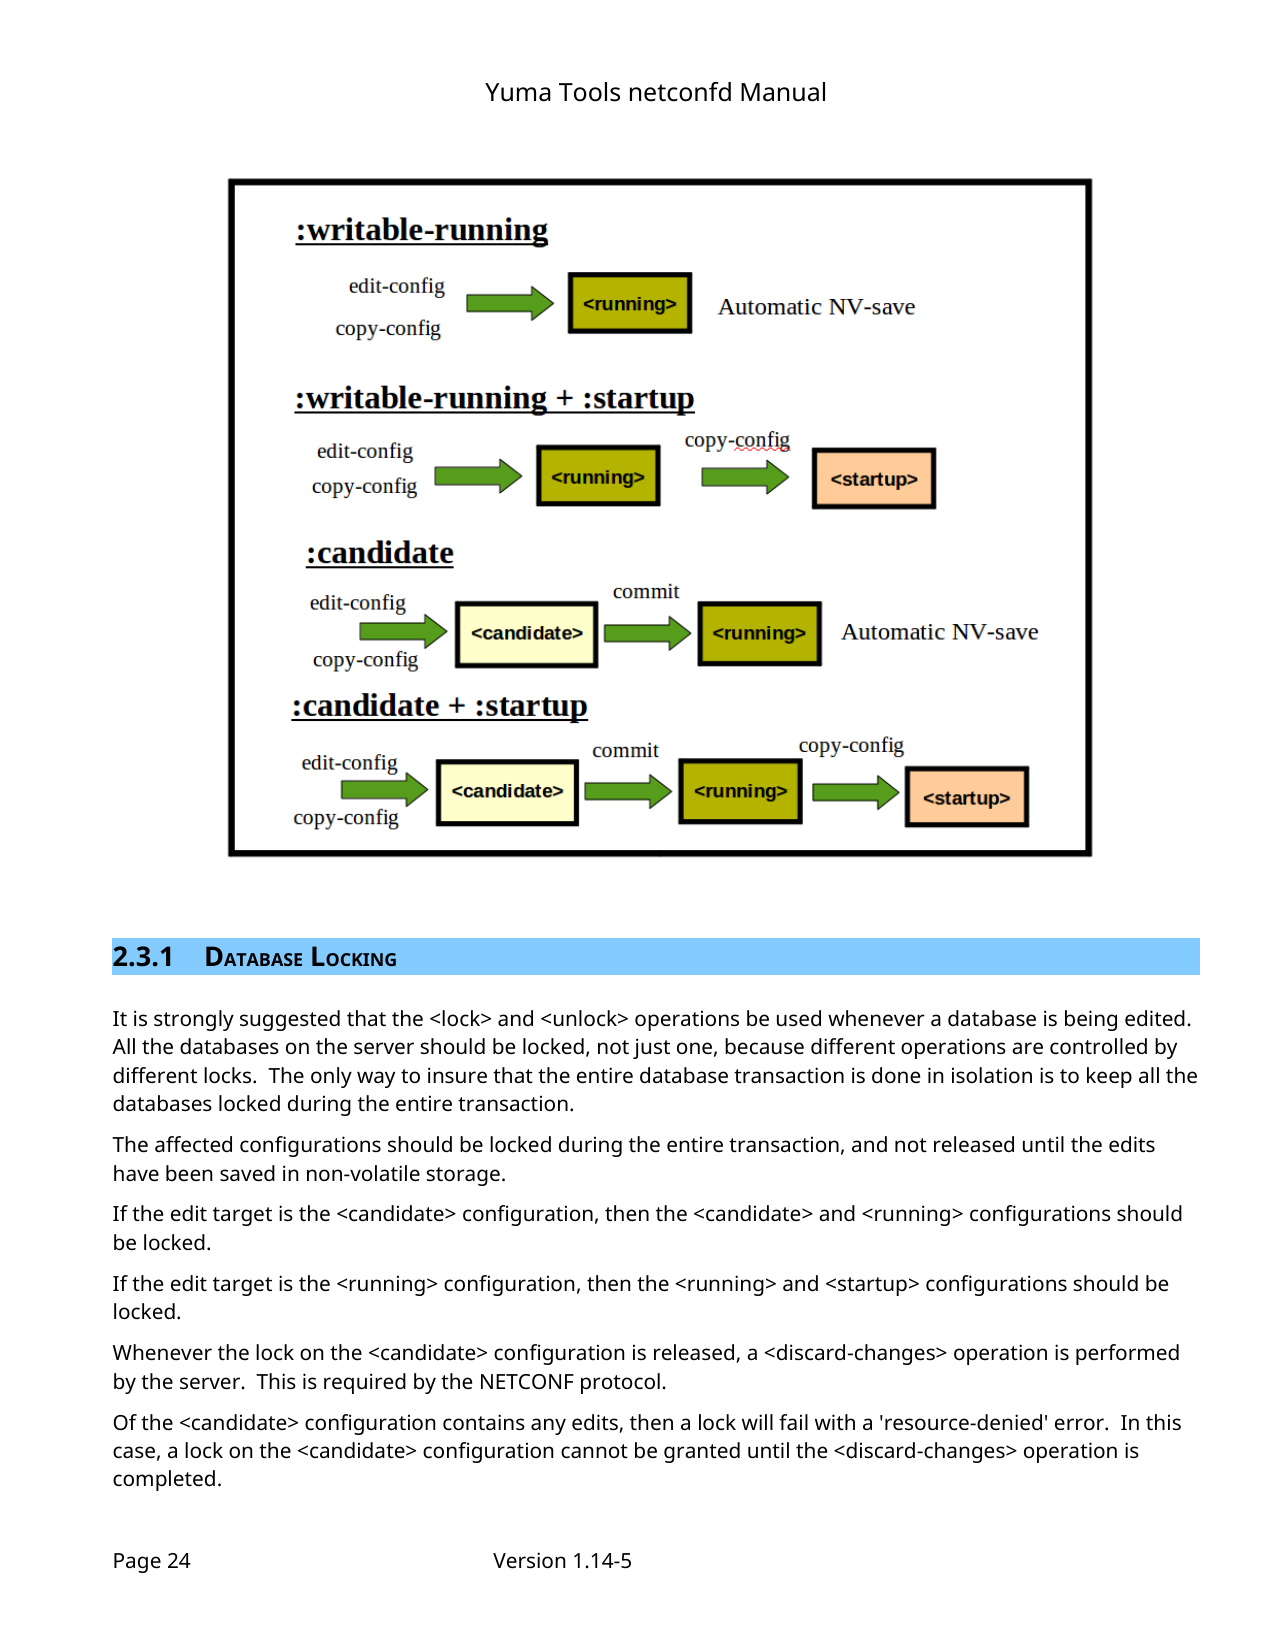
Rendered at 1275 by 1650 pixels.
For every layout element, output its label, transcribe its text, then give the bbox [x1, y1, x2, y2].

subtitle Database Locking [112, 938, 1200, 975]
text If the edit target is the <running> configuration, then the <running> and <startup> configurations should be locked. [112, 1269, 1200, 1326]
text It is strongly suggested that the <lock> and <unlock> operations be used whenever a database is being edited. All the databases on the server should be locked, not just one, because different operations are controlled by different locks. The only way to insure that the entire database transaction is done in isolation is to keep all the databases locked during the entire transaction. [112, 1004, 1200, 1118]
text Whenever the lock on the <candidate> configuration is released, a <discard-changes> operation is performed by the server. This is required by the NETCONF protocol. [112, 1338, 1200, 1395]
text If the edit target is the <candidate> configuration, then the <candidate> and <running> configurations should be locked. [112, 1199, 1200, 1256]
text Of the <candidate> configuration contains any edits, then a lock will fail with a 'resource-denied' error. In this case, a lock on the <candidate> configuration cannot be granted until the <discard-changes> operation is completed. [112, 1408, 1200, 1493]
picture [163, 138, 1149, 881]
text The affected configurations should be locked during the entire transaction, and not released until the edits have been saved in non-volatile storage. [112, 1130, 1200, 1187]
